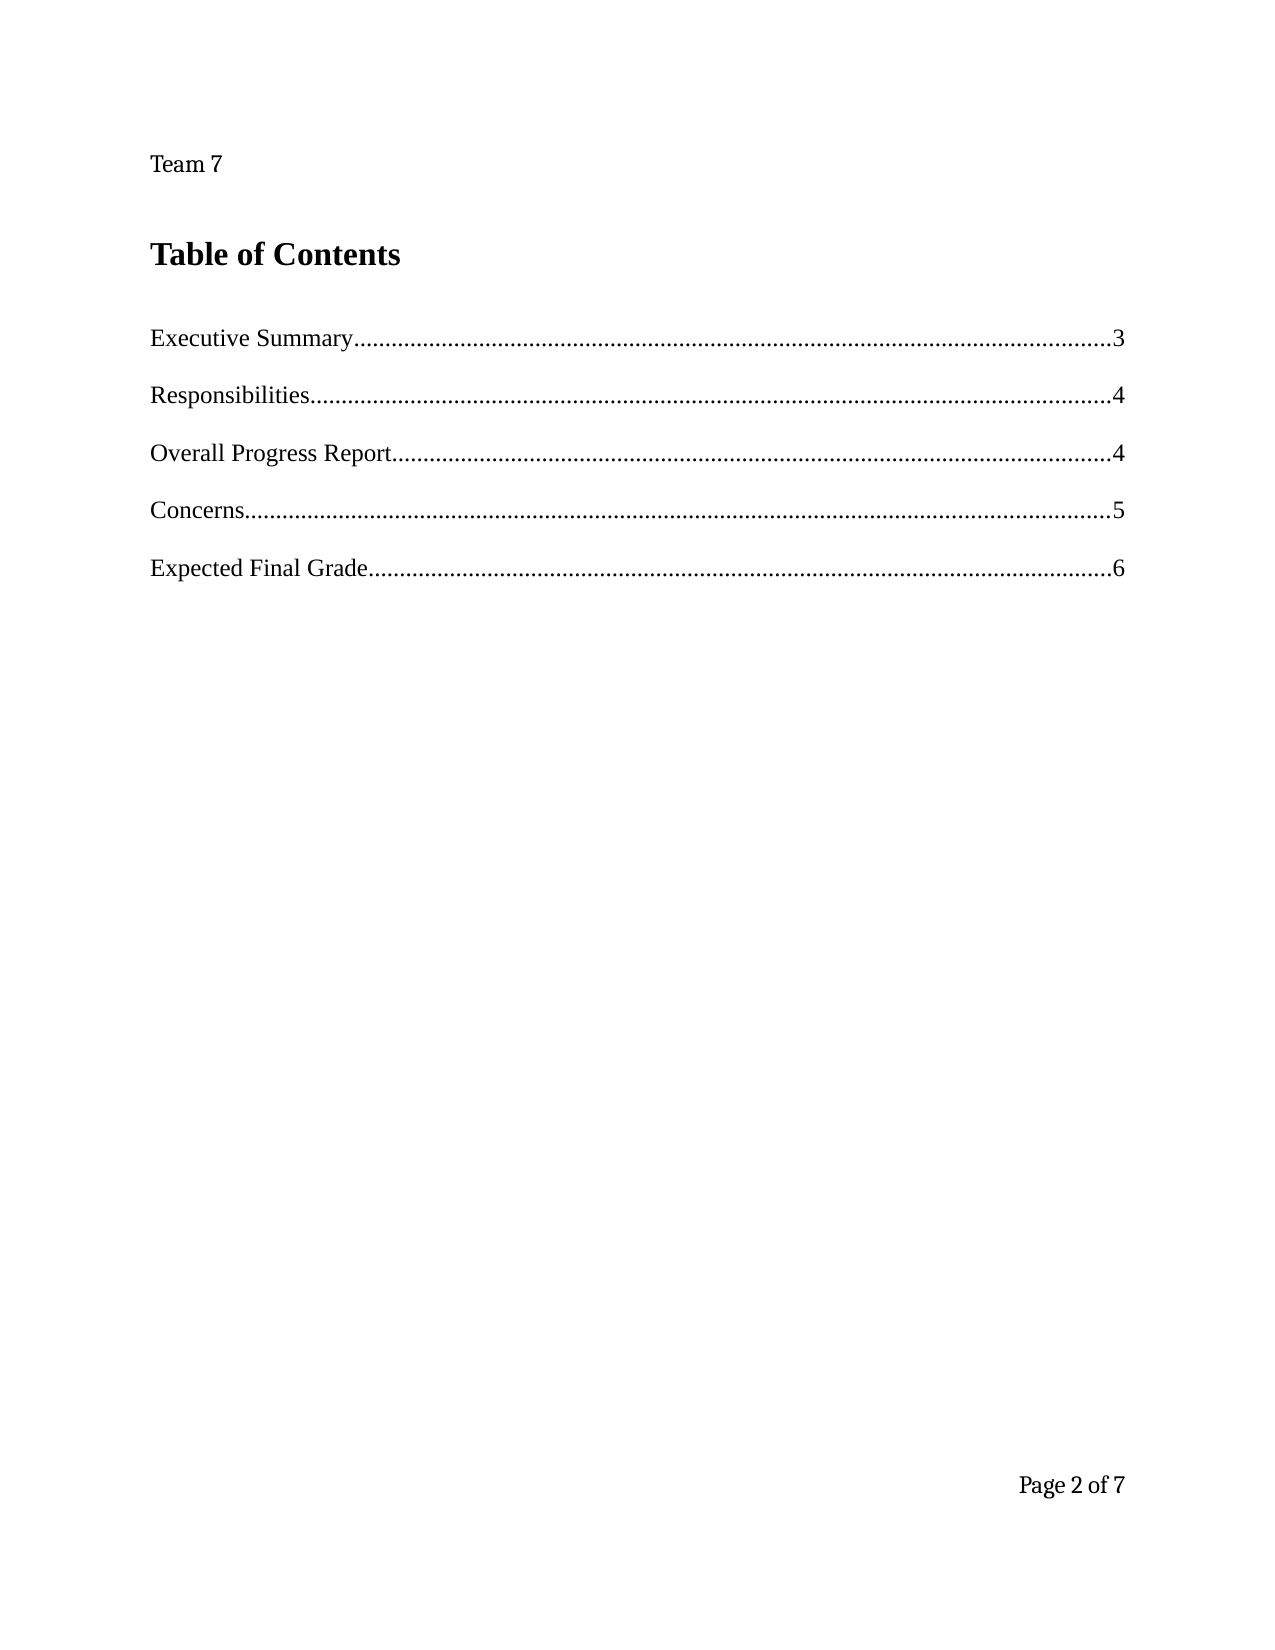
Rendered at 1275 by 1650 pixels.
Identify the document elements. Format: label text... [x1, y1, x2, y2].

text Expected Final Grade 6 [150, 553, 1125, 582]
text Executive Summary 3 [150, 323, 1125, 352]
text Concerns 5 [150, 495, 1125, 524]
subtitle Table of Contents [150, 234, 1125, 272]
text Overall Progress Report 4 [150, 438, 1125, 467]
text Responsibilities 4 [150, 380, 1125, 409]
